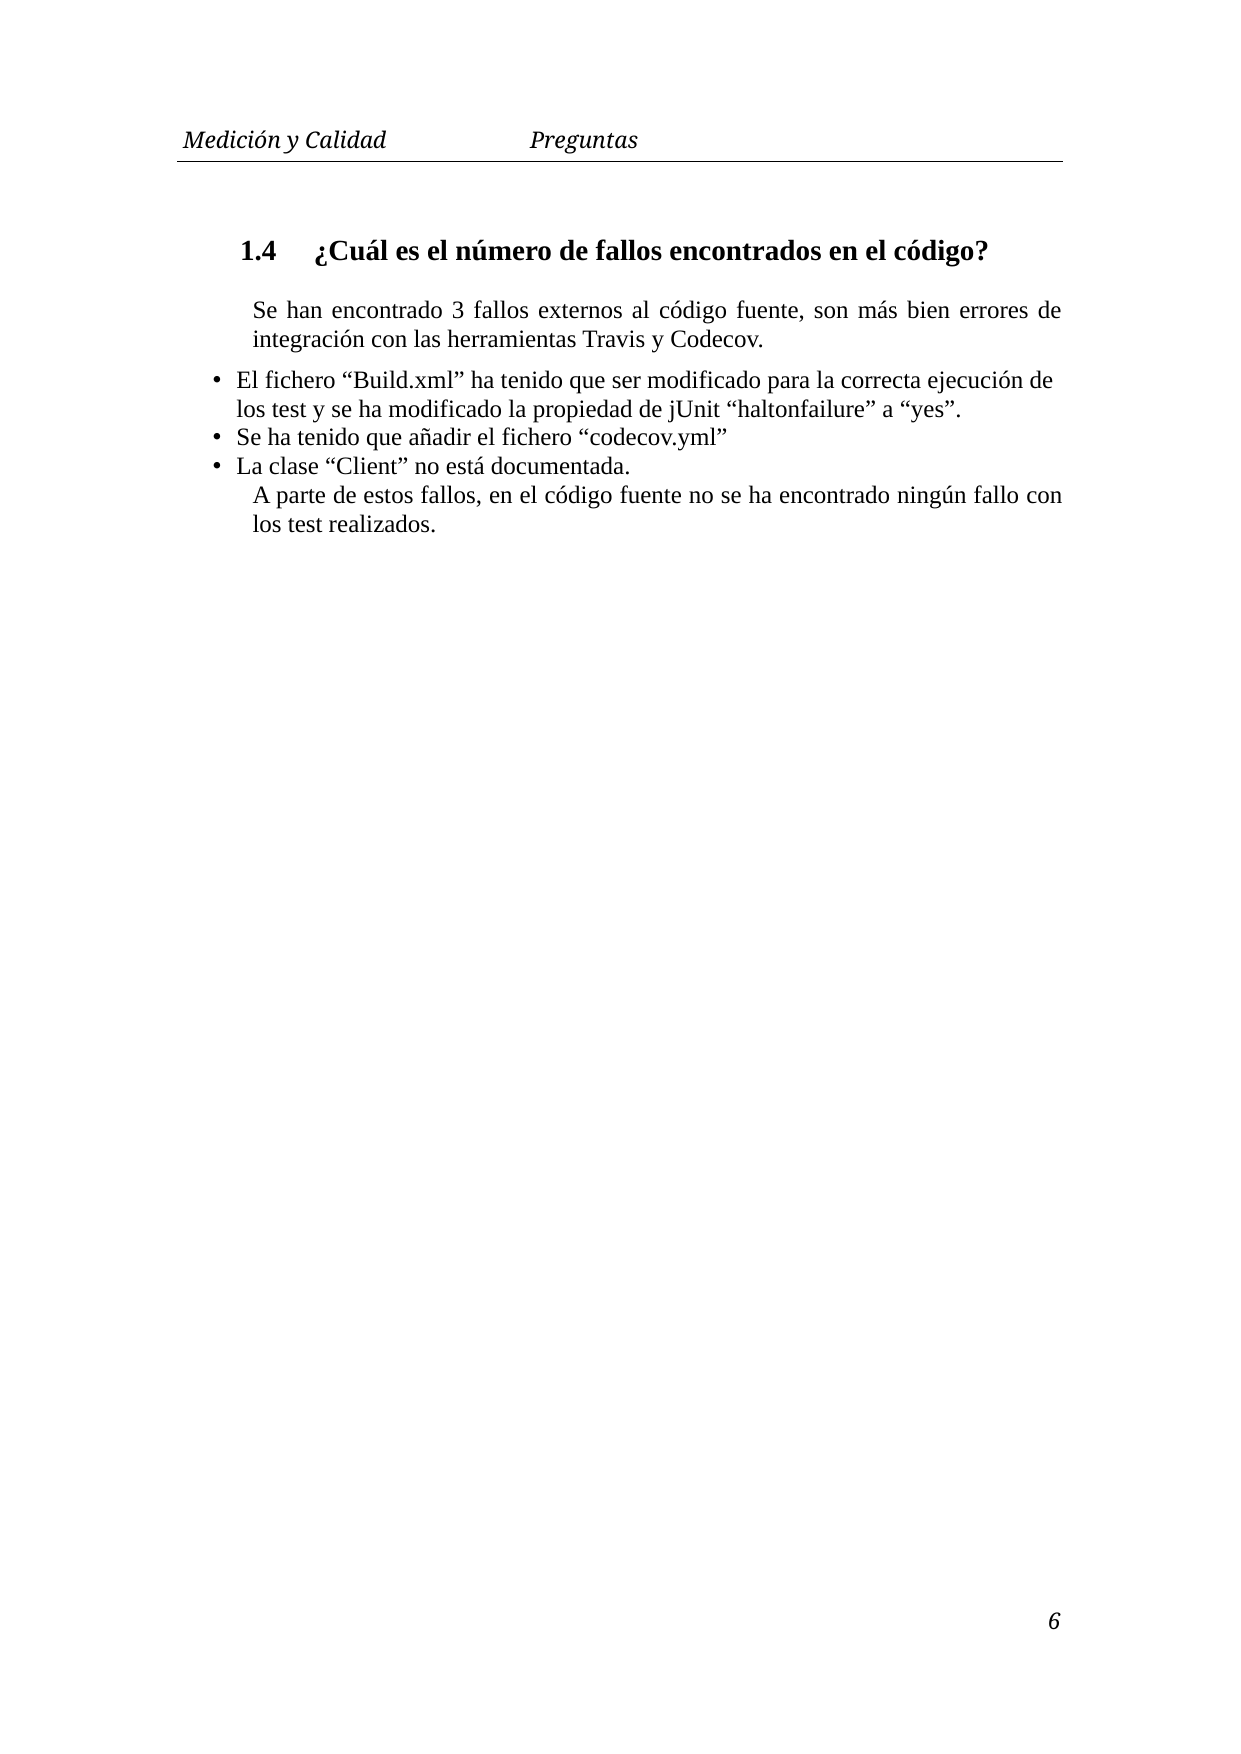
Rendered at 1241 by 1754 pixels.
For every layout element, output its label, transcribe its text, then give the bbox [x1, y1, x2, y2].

list El fichero “Build.xml” ha tenido que ser modificado para la correcta ejecución de los test y se ha modificado la propiedad de jUnit “haltonfailure” a “yes”. [213, 365, 1063, 422]
subtitle ¿Cuál es el número de fallos encontrados en el código? [240, 233, 1063, 267]
list Se han encontrado 3 fallos externos al código fuente, son más bien errores de integración con las herramientas Travis y Codecov. [215, 296, 1063, 353]
list La clase “Client” no está documentada. [213, 451, 1063, 480]
list A parte de estos fallos, en el código fuente no se ha encontrado ningún fallo con los test realizados. [215, 480, 1063, 537]
list Se ha tenido que añadir el fichero “codecov.yml” [213, 422, 1063, 451]
